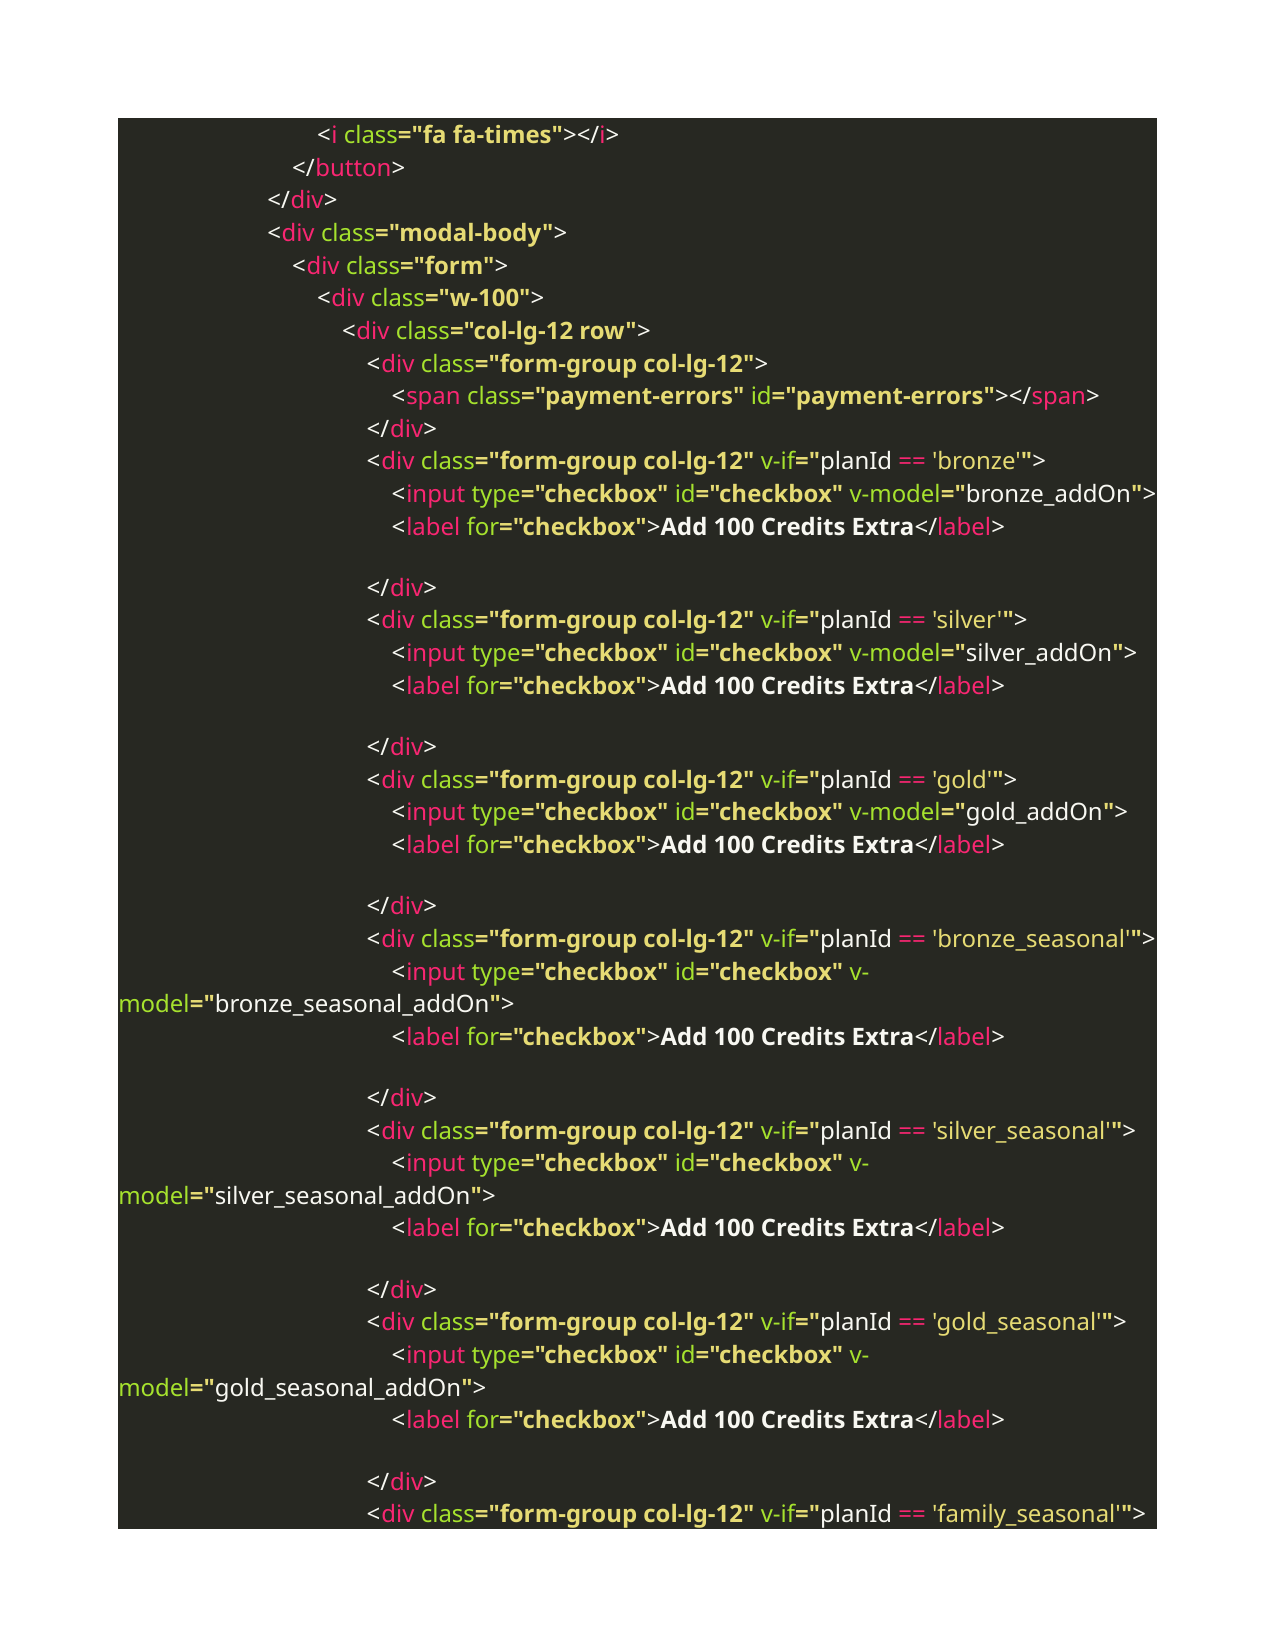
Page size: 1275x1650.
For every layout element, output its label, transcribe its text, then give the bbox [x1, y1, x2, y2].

text <i class="fa fa-times"></i> </button> </div> <div class="modal-body"> <div class="form"> <div class="w-100"> <div class="col-lg-12 row"> <div class="form-group col-lg-12"> <span class="payment-errors" id="payment-errors"></span> </div> <div class="form-group col-lg-12" v-if="planId == 'bronze'"> <input type="checkbox" id="checkbox" v-model="bronze_addOn"> <label for="checkbox">Add 100 Credits Extra</label> </div> <div class="form-group col-lg-12" v-if="planId == 'silver'"> <input type="checkbox" id="checkbox" v-model="silver_addOn"> <label for="checkbox">Add 100 Credits Extra</label> </div> <div class="form-group col-lg-12" v-if="planId == 'gold'"> <input type="checkbox" id="checkbox" v-model="gold_addOn"> <label for="checkbox">Add 100 Credits Extra</label> </div> <div class="form-group col-lg-12" v-if="planId == 'bronze_seasonal'"> <input type="checkbox" id="checkbox" v-model="bronze_seasonal_addOn"> <label for="checkbox">Add 100 Credits Extra</label> </div> <div class="form-group col-lg-12" v-if="planId == 'silver_seasonal'"> <input type="checkbox" id="checkbox" v-model="silver_seasonal_addOn"> <label for="checkbox">Add 100 Credits Extra</label> </div> <div class="form-group col-lg-12" v-if="planId == 'gold_seasonal'"> <input type="checkbox" id="checkbox" v-model="gold_seasonal_addOn"> <label for="checkbox">Add 100 Credits Extra</label> </div> <div class="form-group col-lg-12" v-if="planId == 'family_seasonal'"> [118, 118, 1157, 1529]
